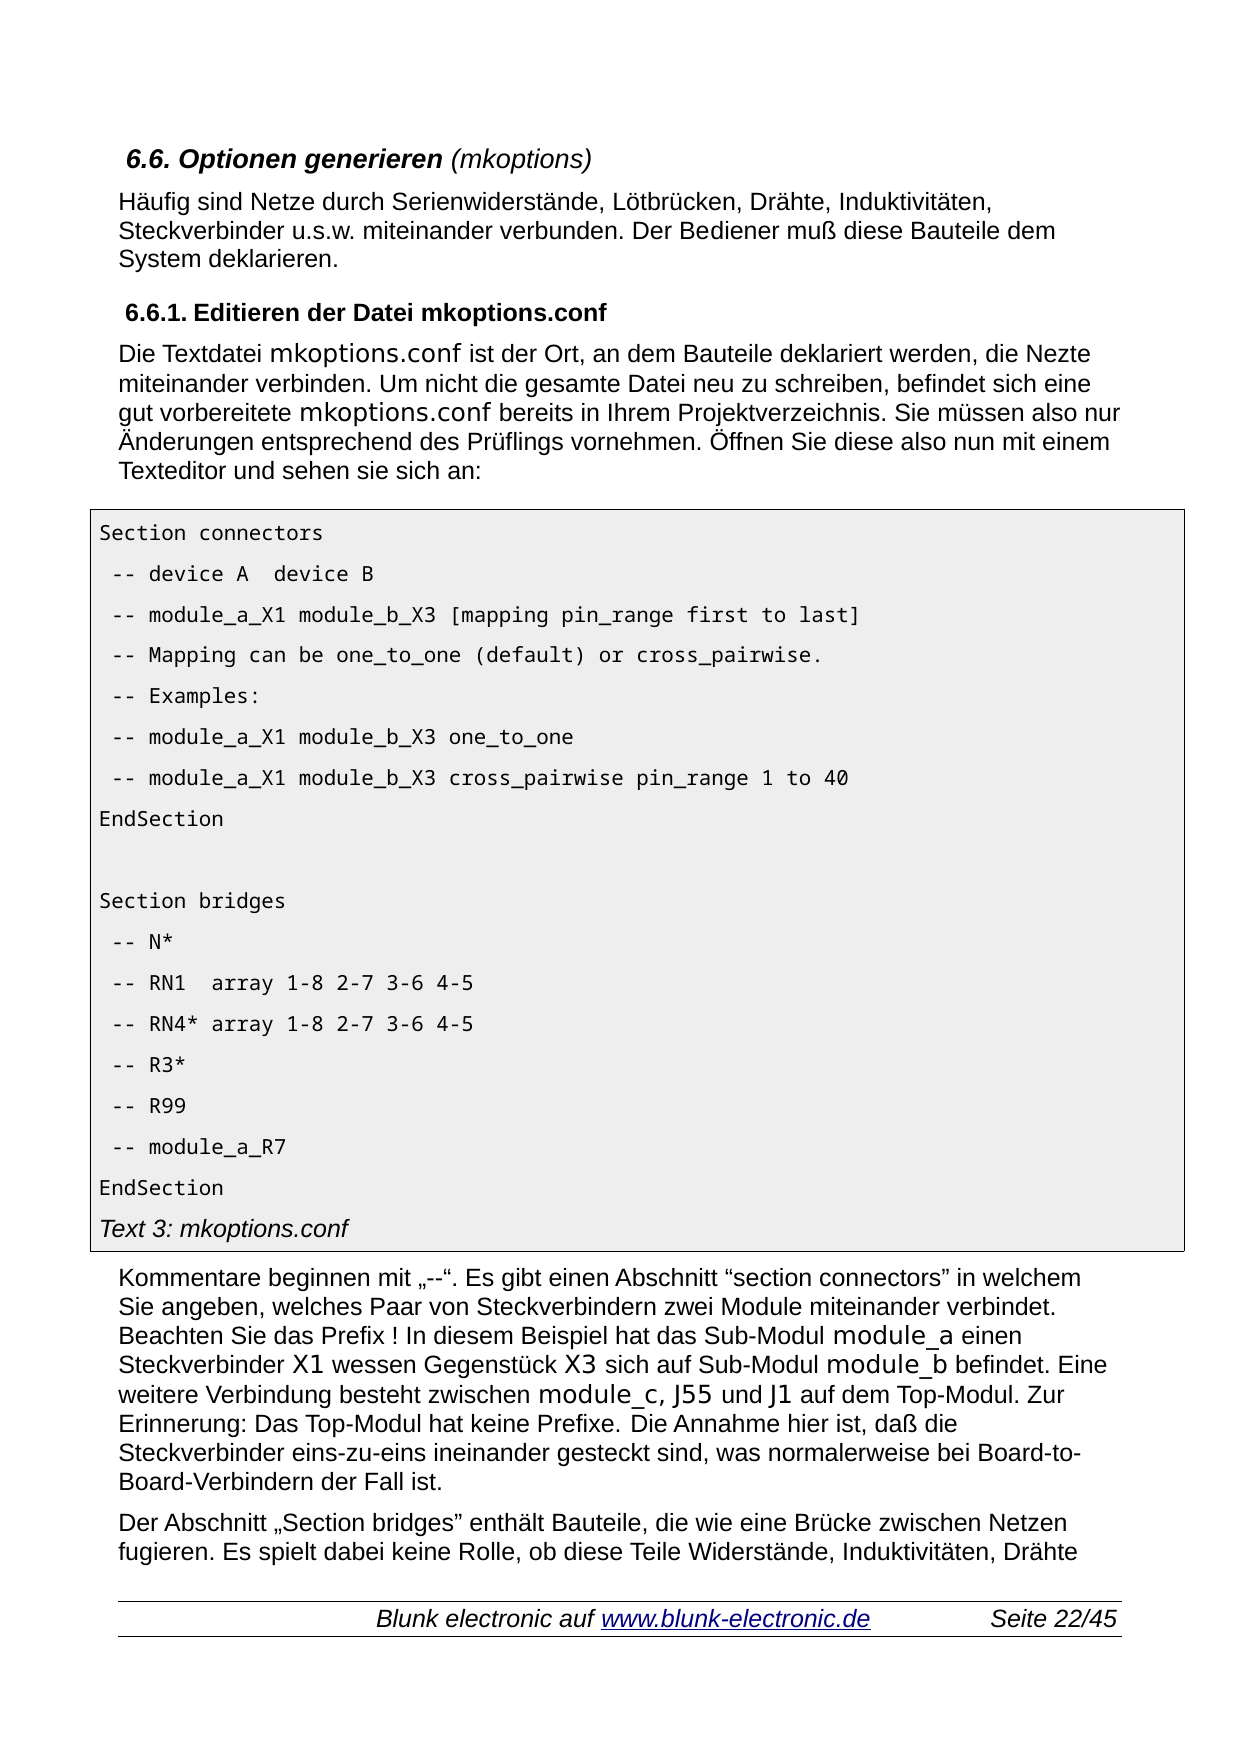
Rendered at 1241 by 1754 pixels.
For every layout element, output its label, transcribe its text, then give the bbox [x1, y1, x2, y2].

text Section bridges [98, 886, 1175, 915]
text -- device A device B [98, 559, 1175, 587]
text -- module_a_X1 module_b_X3 cross_pairwise pin_range 1 to 40 [98, 763, 1175, 792]
text -- RN4* array 1-8 2-7 3-6 4-5 [98, 1009, 1175, 1037]
text -- R3* [98, 1050, 1175, 1078]
text -- module_a_X1 module_b_X3 [mapping pin_range first to last] [98, 600, 1175, 628]
text EndSection [98, 804, 1175, 833]
text Die Textdatei mkoptions.conf ist der Ort, an dem Bauteile deklariert werden, die Nezte miteinander verbinden. Um nicht die gesamte Datei neu zu schreiben, befindet sich eine gut vorbereitete mkoptions.conf bereits in Ihrem Projektverzeichnis. Sie müssen also nur Änderungen entsprechend des Prüflings vornehmen. Öffnen Sie diese also nun mit einem Texteditor und sehen sie sich an: [118, 339, 1122, 484]
text Section connectors [98, 518, 1175, 546]
text [118, 497, 1122, 509]
text -- Examples: [98, 682, 1175, 710]
text -- module_a_X1 module_b_X3 one_to_one [98, 722, 1175, 751]
text -- RN1 array 1-8 2-7 3-6 4-5 [98, 968, 1175, 997]
text Text 3: mkoptions.conf [98, 1214, 1175, 1242]
text Der Abschnitt „Section bridges” enthält Bauteile, die wie eine Brücke zwischen Netzen fugieren. Es spielt dabei keine Rolle, ob diese Teile Widerstände, Induktivitäten, Drähte [118, 1508, 1122, 1566]
subtitle Optionen generieren (mkoptions) [118, 143, 1122, 174]
text -- R99 [98, 1091, 1175, 1119]
text -- module_a_R7 [98, 1132, 1175, 1160]
subtitle Editieren der Datei mkoptions.conf [118, 298, 1122, 327]
text Häufig sind Netze durch Serienwiderstände, Lötbrücken, Drähte, Induktivitäten, Steckverbinder u.s.w. miteinander verbunden. Der Bediener muß diese Bauteile dem System deklarieren. [118, 187, 1122, 273]
text Kommentare beginnen mit „--“. Es gibt einen Abschnitt “section connectors” in welchem Sie angeben, welches Paar von Steckverbindern zwei Module miteinander verbindet. Beachten Sie das Prefix ! In diesem Beispiel hat das Sub-Modul module_a einen Steckverbinder X1 wessen Gegenstück X3 sich auf Sub-Modul module_b befindet. Eine weitere Verbindung besteht zwischen module_c, J55 und J1 auf dem Top-Modul. Zur Erinnerung: Das Top-Modul hat keine Prefixe. Die Annahme hier ist, daß die Steckverbinder eins-zu-eins ineinander gesteckt sind, was normalerweise bei Board-to-Board-Verbindern der Fall ist. [118, 1252, 1122, 1496]
text EndSection [98, 1173, 1175, 1201]
text -- Mapping can be one_to_one (default) or cross_pairwise. [98, 641, 1175, 669]
text -- N* [98, 927, 1175, 956]
